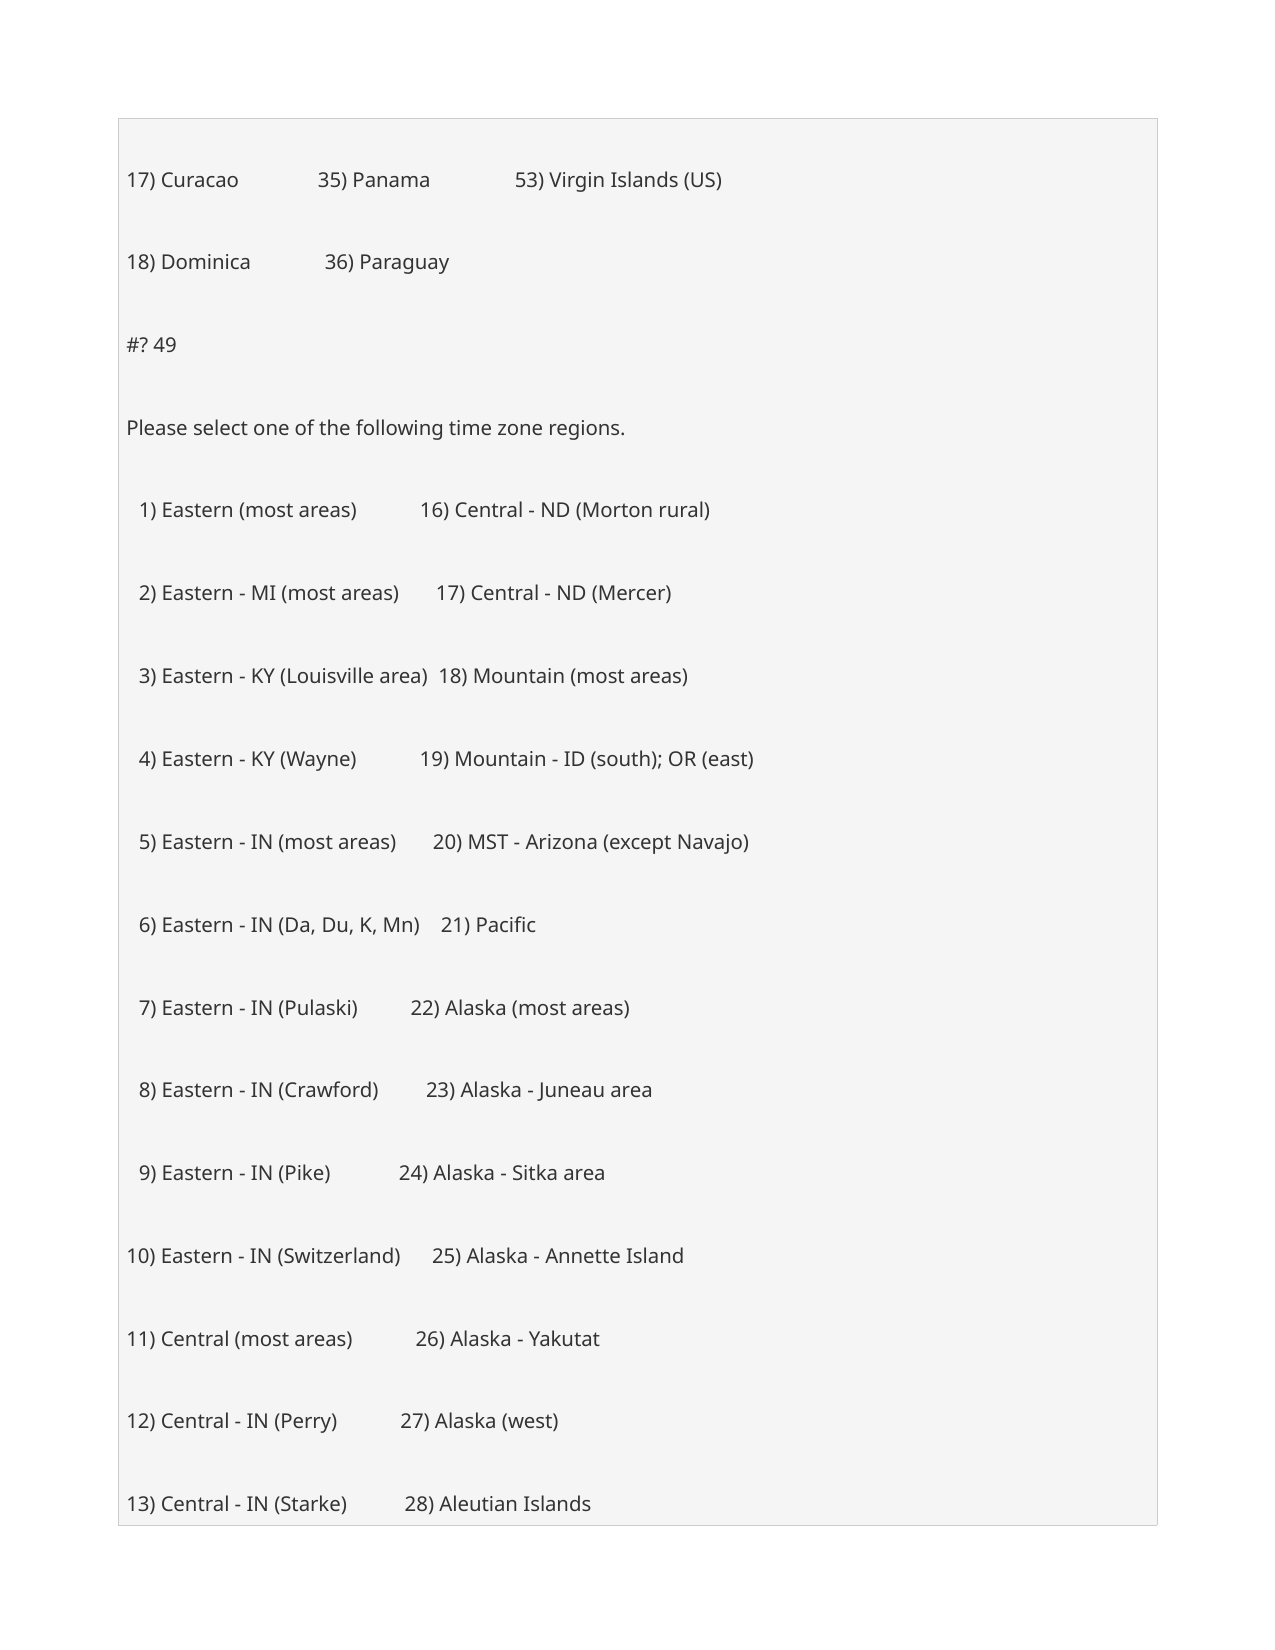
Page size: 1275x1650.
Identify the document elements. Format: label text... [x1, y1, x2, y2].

text 6) Eastern - IN (Da, Du, K, Mn) 21) Pacific [119, 902, 1157, 938]
text 9) Eastern - IN (Pike) 24) Alaska - Sitka area [119, 1151, 1157, 1187]
text 2) Eastern - MI (most areas) 17) Central - ND (Mercer) [119, 571, 1157, 607]
text 17) Curacao 35) Panama 53) Virgin Islands (US) [119, 157, 1157, 193]
text 11) Central (most areas) 26) Alaska - Yakutat [119, 1317, 1157, 1352]
text 1) Eastern (most areas) 16) Central - ND (Morton rural) [119, 488, 1157, 524]
text 8) Eastern - IN (Crawford) 23) Alaska - Juneau area [119, 1068, 1157, 1104]
text 10) Eastern - IN (Switzerland) 25) Alaska - Annette Island [119, 1234, 1157, 1270]
text 13) Central - IN (Starke) 28) Aleutian Islands [119, 1482, 1157, 1525]
text 18) Dominica 36) Paraguay [119, 240, 1157, 276]
text 3) Eastern - KY (Louisville area) 18) Mountain (most areas) [119, 654, 1157, 689]
text 7) Eastern - IN (Pulaski) 22) Alaska (most areas) [119, 985, 1157, 1021]
text 12) Central - IN (Perry) 27) Alaska (west) [119, 1399, 1157, 1435]
text Please select one of the following time zone regions. [119, 405, 1157, 441]
text #? 49 [119, 323, 1157, 358]
text 5) Eastern - IN (most areas) 20) MST - Arizona (except Navajo) [119, 819, 1157, 855]
text 4) Eastern - KY (Wayne) 19) Mountain - ID (south); OR (east) [119, 737, 1157, 772]
